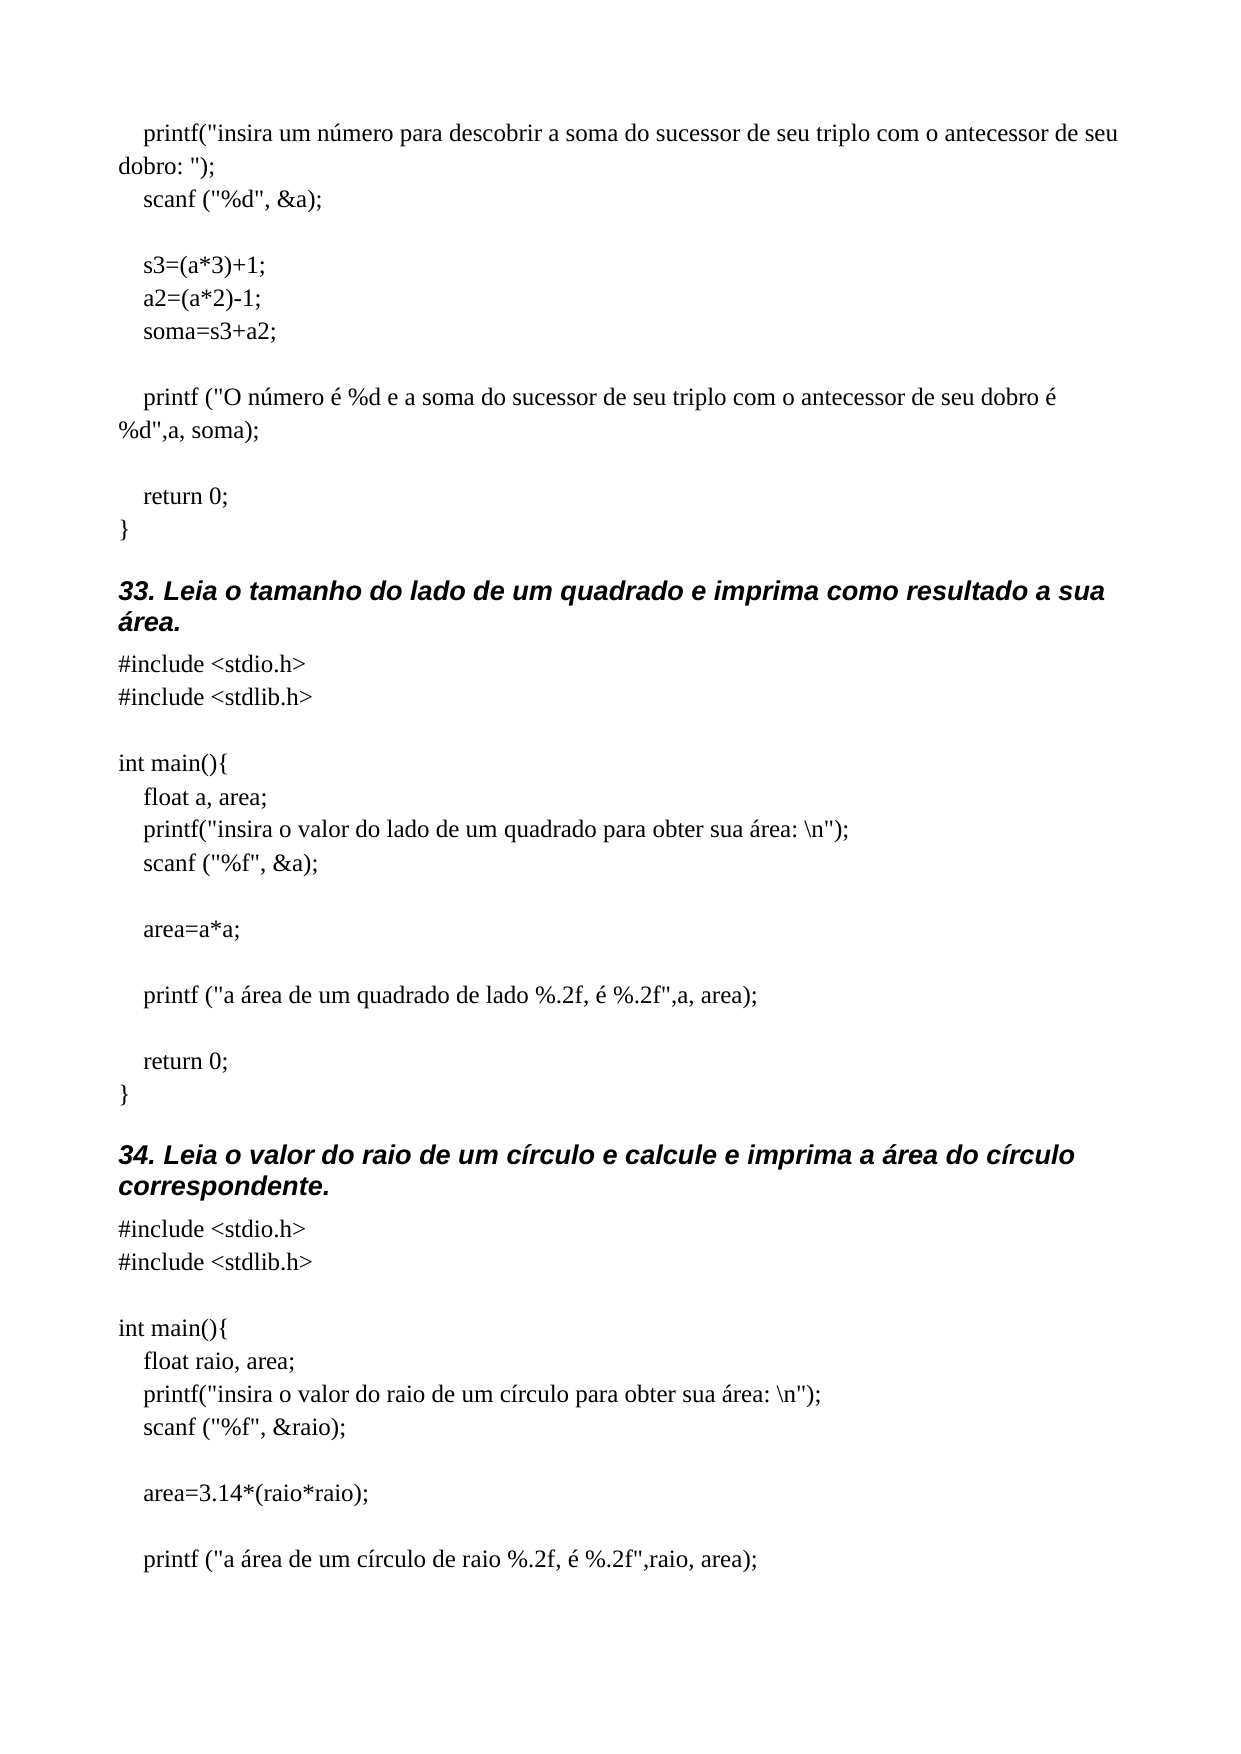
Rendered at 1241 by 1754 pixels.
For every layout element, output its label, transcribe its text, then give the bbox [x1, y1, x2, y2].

subtitle 34. Leia o valor do raio de um círculo e calcule e imprima a área do círculo correspondente. [118, 1139, 1122, 1201]
subtitle 33. Leia o tamanho do lado de um quadrado e imprima como resultado a sua área. [118, 574, 1122, 637]
text printf("insira um número para descobrir a soma do sucessor de seu triplo com o antecessor de seu dobro: "); scanf ("%d", &a); s3=(a*3)+1; a2=(a*2)-1; soma=s3+a2; printf ("O número é %d e a soma do sucessor de seu triplo com o antecessor de seu dobro é %d",a, soma); return 0; } [118, 118, 1122, 543]
text #include <stdio.h> #include <stdlib.h> int main(){ float raio, area; printf("insira o valor do raio de um círculo para obter sua área: \n"); scanf ("%f", &raio); area=3.14*(raio*raio); printf ("a área de um círculo de raio %.2f, é %.2f",raio, area); [118, 1214, 1122, 1606]
text #include <stdio.h> #include <stdlib.h> int main(){ float a, area; printf("insira o valor do lado de um quadrado para obter sua área: \n"); scanf ("%f", &a); area=a*a; printf ("a área de um quadrado de lado %.2f, é %.2f",a, area); return 0; } [118, 649, 1122, 1107]
